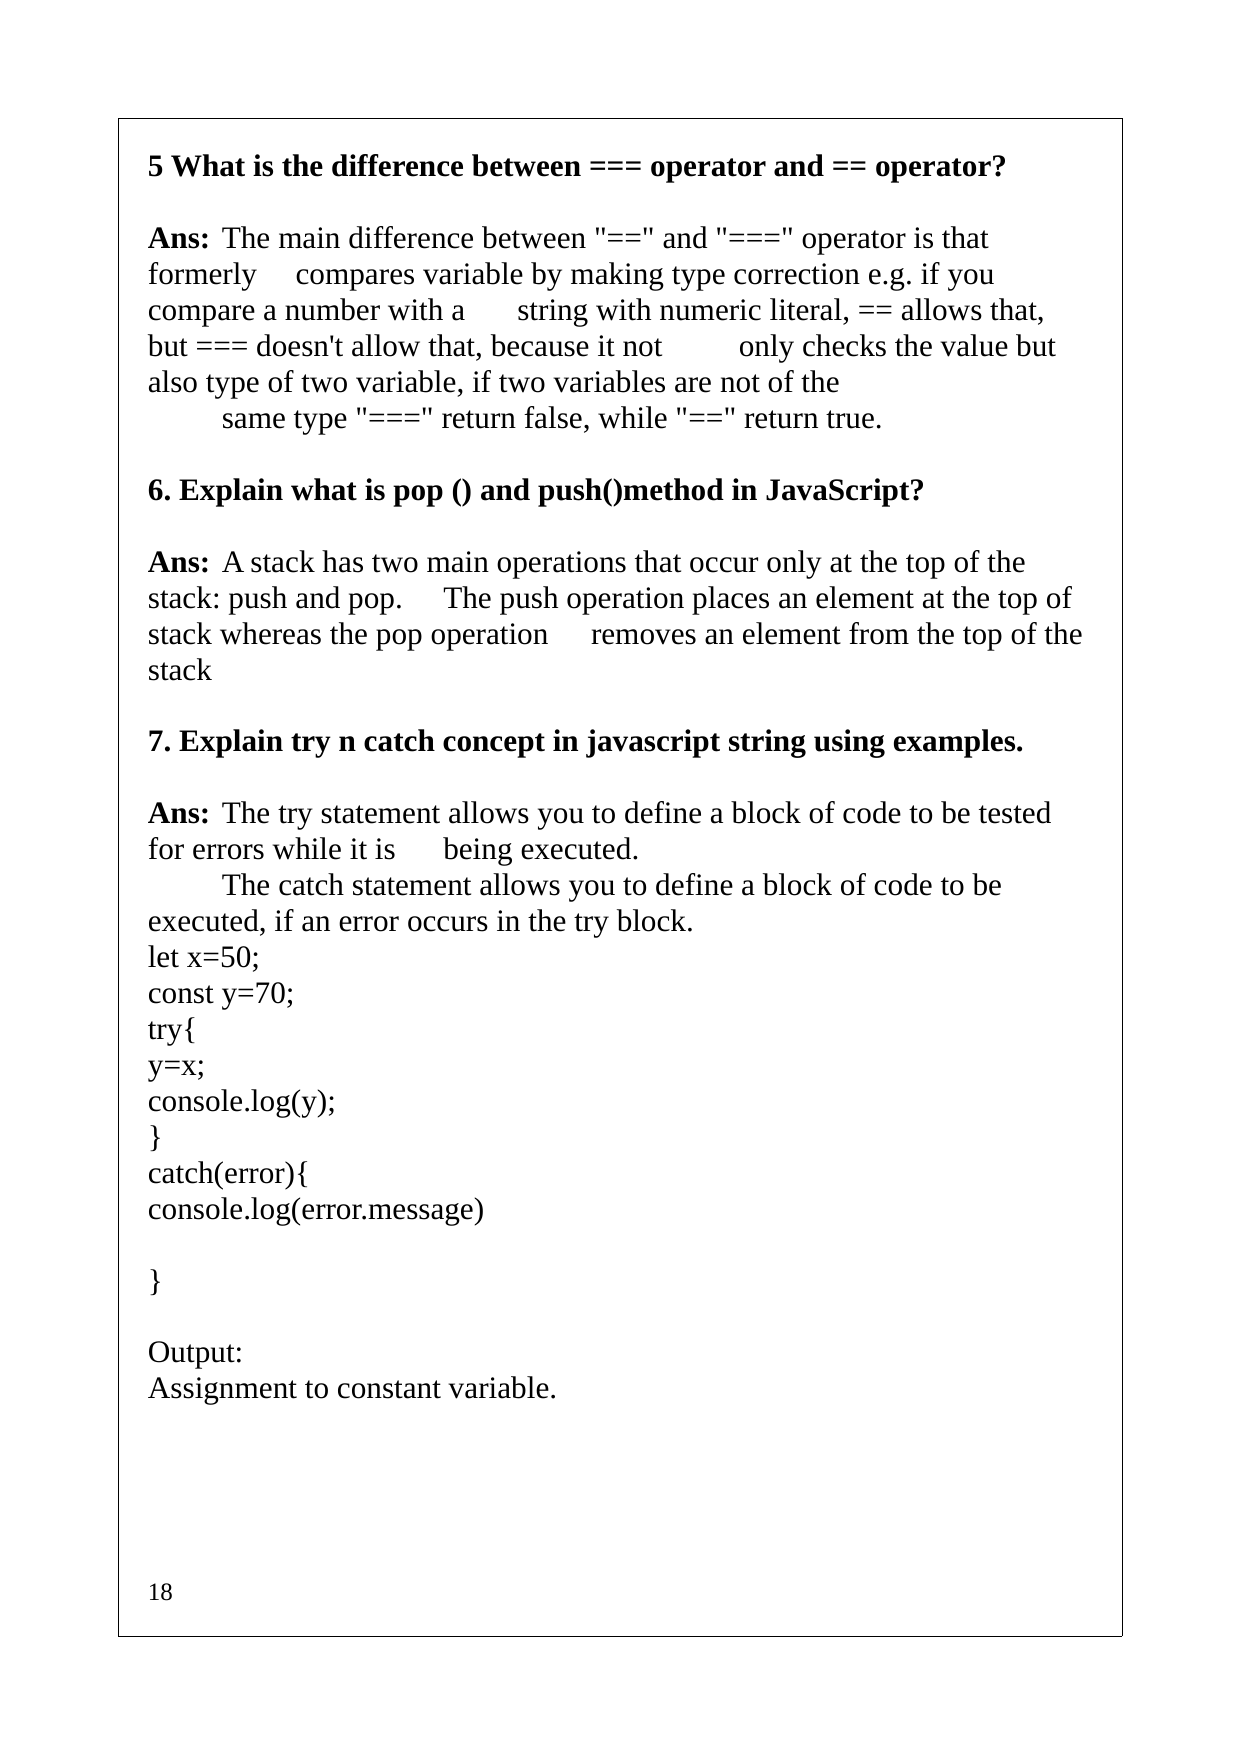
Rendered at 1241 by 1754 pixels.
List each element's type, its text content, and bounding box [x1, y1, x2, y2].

text catch(error){ [148, 1154, 1092, 1190]
text Ans: The try statement allows you to define a block of code to be tested for errors while it is being executed. [148, 794, 1092, 866]
text The catch statement allows you to define a block of code to be executed, if an error occurs in the try block. [148, 866, 1092, 938]
text let x=50; [148, 938, 1092, 974]
text } [148, 1118, 1092, 1154]
text same type "===" return false, while "==" return true. [148, 399, 1092, 435]
text Assignment to constant variable. [148, 1369, 1092, 1406]
text 7. Explain try n catch concept in javascript string using examples. [148, 723, 1092, 759]
text console.log(error.message) [148, 1190, 1092, 1226]
text 5 What is the difference between === operator and == operator? [148, 148, 1092, 184]
text const y=70; [148, 974, 1092, 1010]
text Ans: The main difference between "==" and "===" operator is that formerly compares variable by making type correction e.g. if you compare a number with a string with numeric literal, == allows that, but === doesn't allow that, because it not only checks the value but also type of two variable, if two variables are not of the [148, 219, 1092, 399]
text 6. Explain what is pop () and push()method in JavaScript? [148, 471, 1092, 507]
text try{ [148, 1010, 1092, 1046]
text } [148, 1262, 1092, 1298]
text Output: [148, 1334, 1092, 1369]
text Ans: A stack has two main operations that occur only at the top of the stack: push and pop. The push operation places an element at the top of stack whereas the pop operation removes an element from the top of the stack [148, 543, 1092, 687]
text console.log(y); [148, 1082, 1092, 1118]
text y=x; [148, 1046, 1092, 1082]
